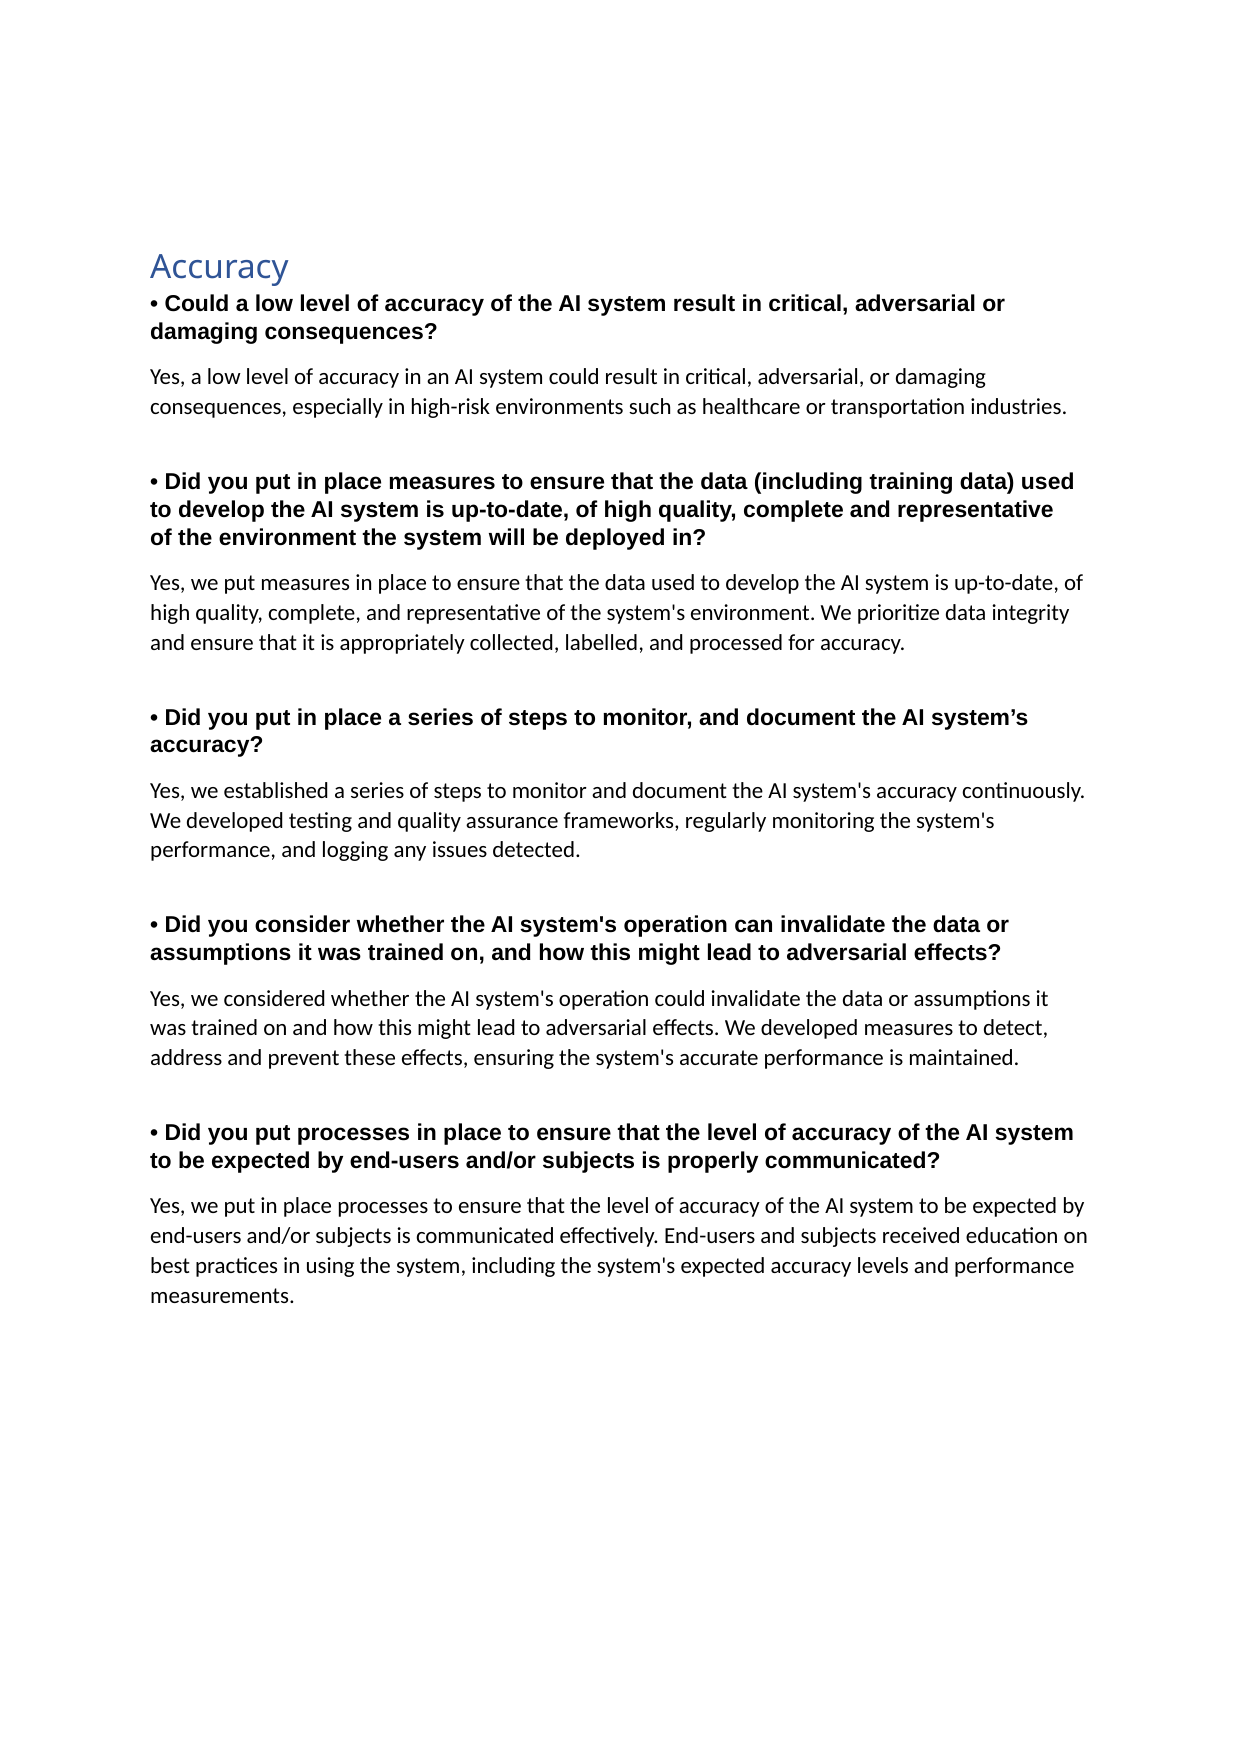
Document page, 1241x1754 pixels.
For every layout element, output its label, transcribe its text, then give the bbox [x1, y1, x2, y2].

text Yes, we considered whether the AI system's operation could invalidate the data or assumptions it was trained on and how this might lead to adversarial effects. We developed measures to detect, address and prevent these effects, ensuring the system's accurate performance is maintained. [150, 984, 1090, 1071]
text Accuracy • Could a low level of accuracy of the AI system result in critical, adversarial or damaging consequences? [150, 243, 1090, 344]
text • Did you put in place measures to ensure that the data (including training data) used to develop the AI system is up-to-date, of high quality, complete and representative of the environment the system will be deployed in? [150, 438, 1090, 550]
text Yes, we put in place processes to ensure that the level of accuracy of the AI system to be expected by end-users and/or subjects is communicated effectively. End-users and subjects received education on best practices in using the system, including the system's expected accuracy levels and performance measurements. [150, 1192, 1090, 1309]
text Yes, we established a series of steps to monitor and document the AI system's accuracy continuously. We developed testing and quality assurance frameworks, regularly monitoring the system's performance, and logging any issues detected. [150, 776, 1090, 863]
text Yes, a low level of accuracy in an AI system could result in critical, adversarial, or damaging consequences, especially in high-risk environments such as healthcare or transportation industries. [150, 362, 1090, 420]
text • Did you put in place a series of steps to monitor, and document the AI system’s accuracy? [150, 674, 1090, 758]
text • Did you consider whether the AI system's operation can invalidate the data or assumptions it was trained on, and how this might lead to adversarial effects? [150, 882, 1090, 966]
text • Did you put processes in place to ensure that the level of accuracy of the AI system to be expected by end-users and/or subjects is properly communicated? [150, 1089, 1090, 1173]
text Yes, we put measures in place to ensure that the data used to develop the AI system is up-to-date, of high quality, complete, and representative of the system's environment. We prioritize data integrity and ensure that it is appropriately collected, labelled, and processed for accuracy. [150, 568, 1090, 656]
